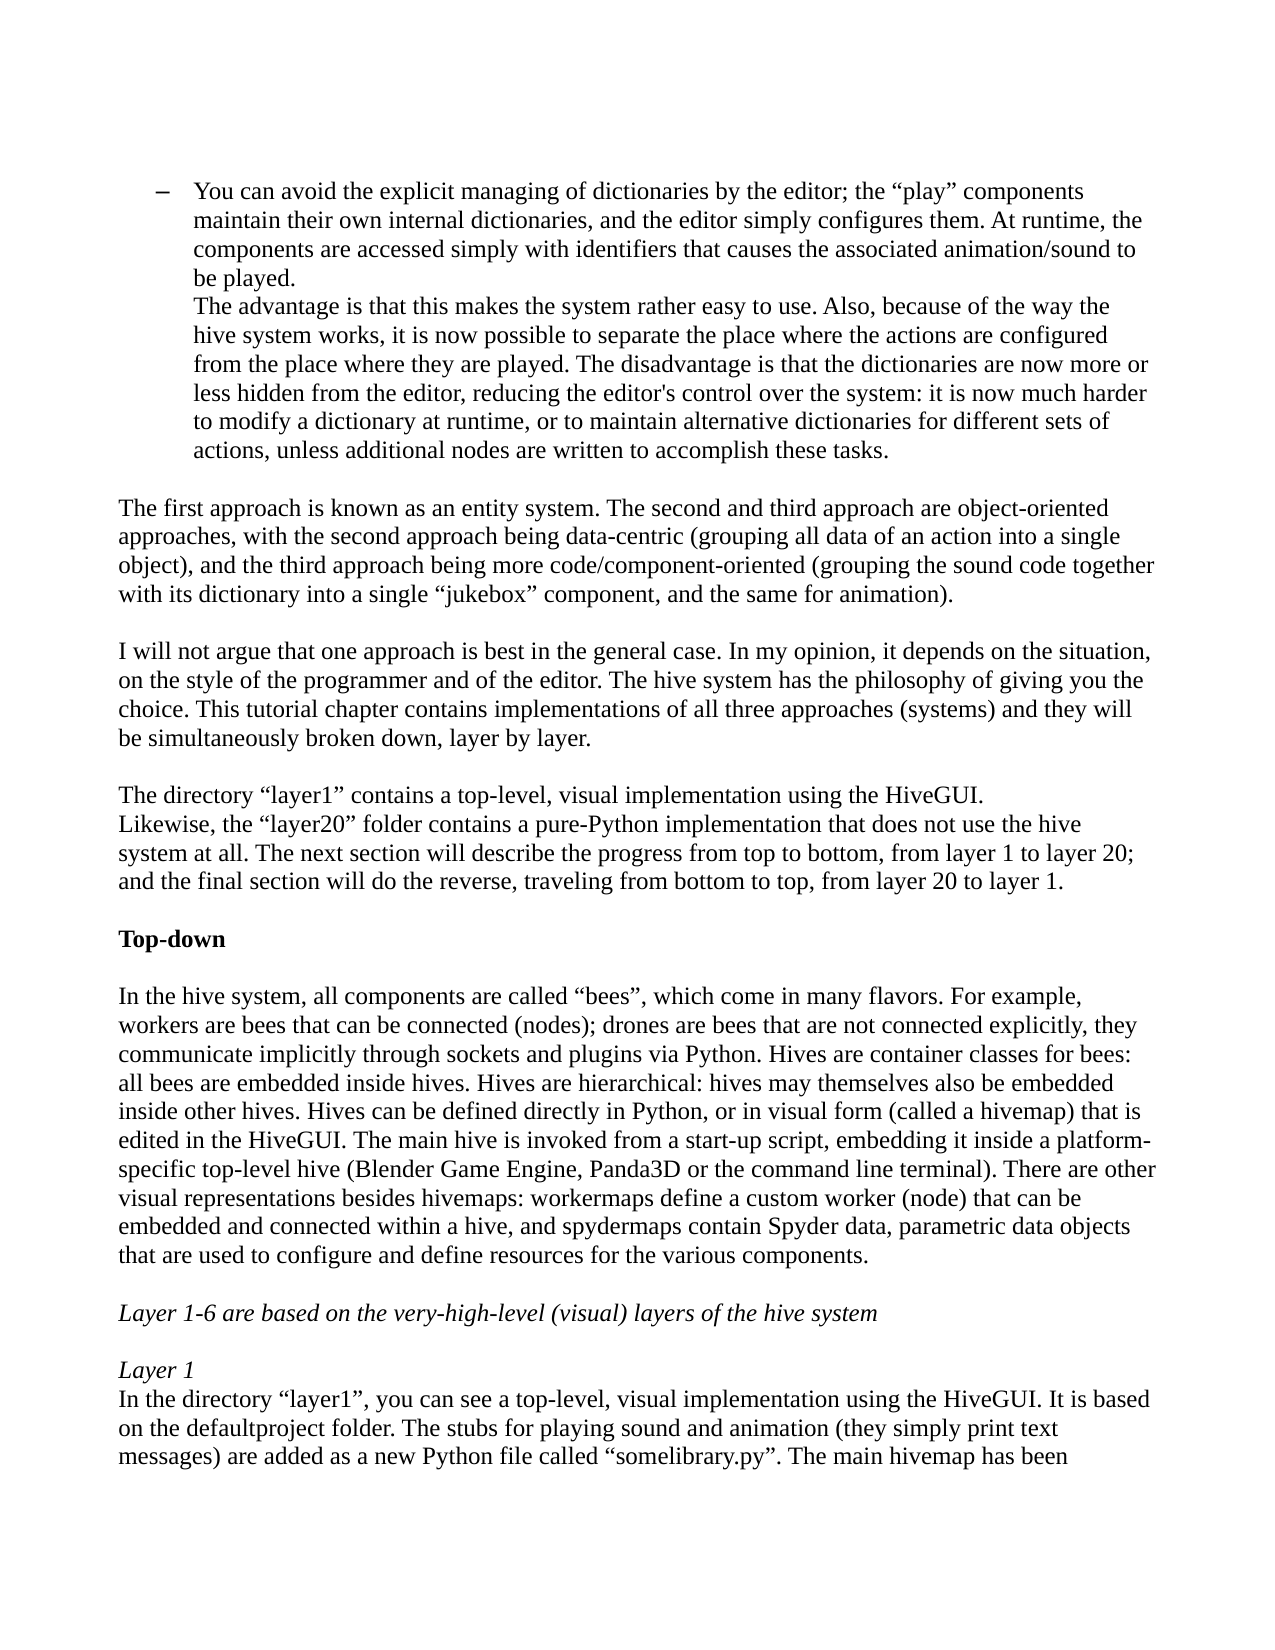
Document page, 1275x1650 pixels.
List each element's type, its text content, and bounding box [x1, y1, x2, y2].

text Likewise, the “layer20” folder contains a pure-Python implementation that does not use the hive system at all. The next section will describe the progress from top to bottom, from layer 1 to layer 20; and the final section will do the reverse, traveling from bottom to top, from layer 20 to layer 1. [118, 809, 1157, 895]
text The first approach is known as an entity system. The second and third approach are object-oriented approaches, with the second approach being data-centric (grouping all data of an action into a single object), and the third approach being more code/component-oriented (grouping the sound code together with its dictionary into a single “jukebox” component, and the same for animation). [118, 493, 1157, 608]
text Top-down [118, 924, 1157, 953]
text Layer 1 [118, 1355, 1157, 1384]
text I will not argue that one approach is best in the general case. In my opinion, it depends on the situation, on the style of the programmer and of the editor. The hive system has the philosophy of giving you the choice. This tutorial chapter contains implementations of all three approaches (systems) and they will be simultaneously broken down, layer by layer. [118, 636, 1157, 751]
text The directory “layer1” contains a top-level, visual implementation using the HiveGUI. [118, 780, 1157, 809]
text In the directory “layer1”, you can see a top-level, visual implementation using the HiveGUI. It is based on the defaultproject folder. The stubs for playing sound and animation (they simply print text messages) are added as a new Python file called “somelibrary.py”. The main hivemap has been [118, 1384, 1157, 1470]
list You can avoid the explicit managing of dictionaries by the editor; the “play” components maintain their own internal dictionaries, and the editor simply configures them. At runtime, the components are accessed simply with identifiers that causes the associated animation/sound to be played. [156, 176, 1157, 291]
text Layer 1-6 are based on the very-high-level (visual) layers of the hive system [118, 1298, 1157, 1326]
text In the hive system, all components are called “bees”, which come in many flavors. For example, workers are bees that can be connected (nodes); drones are bees that are not connected explicitly, they communicate implicitly through sockets and plugins via Python. Hives are container classes for bees: all bees are embedded inside hives. Hives are hierarchical: hives may themselves also be embedded inside other hives. Hives can be defined directly in Python, or in visual form (called a hivemap) that is edited in the HiveGUI. The main hive is invoked from a start-up script, embedding it inside a platform-specific top-level hive (Blender Game Engine, Panda3D or the command line terminal). There are other visual representations besides hivemaps: workermaps define a custom worker (node) that can be embedded and connected within a hive, and spydermaps contain Spyder data, parametric data objects that are used to configure and define resources for the various components. [118, 981, 1157, 1269]
list The advantage is that this makes the system rather easy to use. Also, because of the way the hive system works, it is now possible to separate the place where the actions are configured from the place where they are played. The disadvantage is that the dictionaries are now more or less hidden from the editor, reducing the editor's control over the system: it is now much harder to modify a dictionary at runtime, or to maintain alternative dictionaries for different sets of actions, unless additional nodes are written to accomplish these tasks. [156, 291, 1157, 464]
